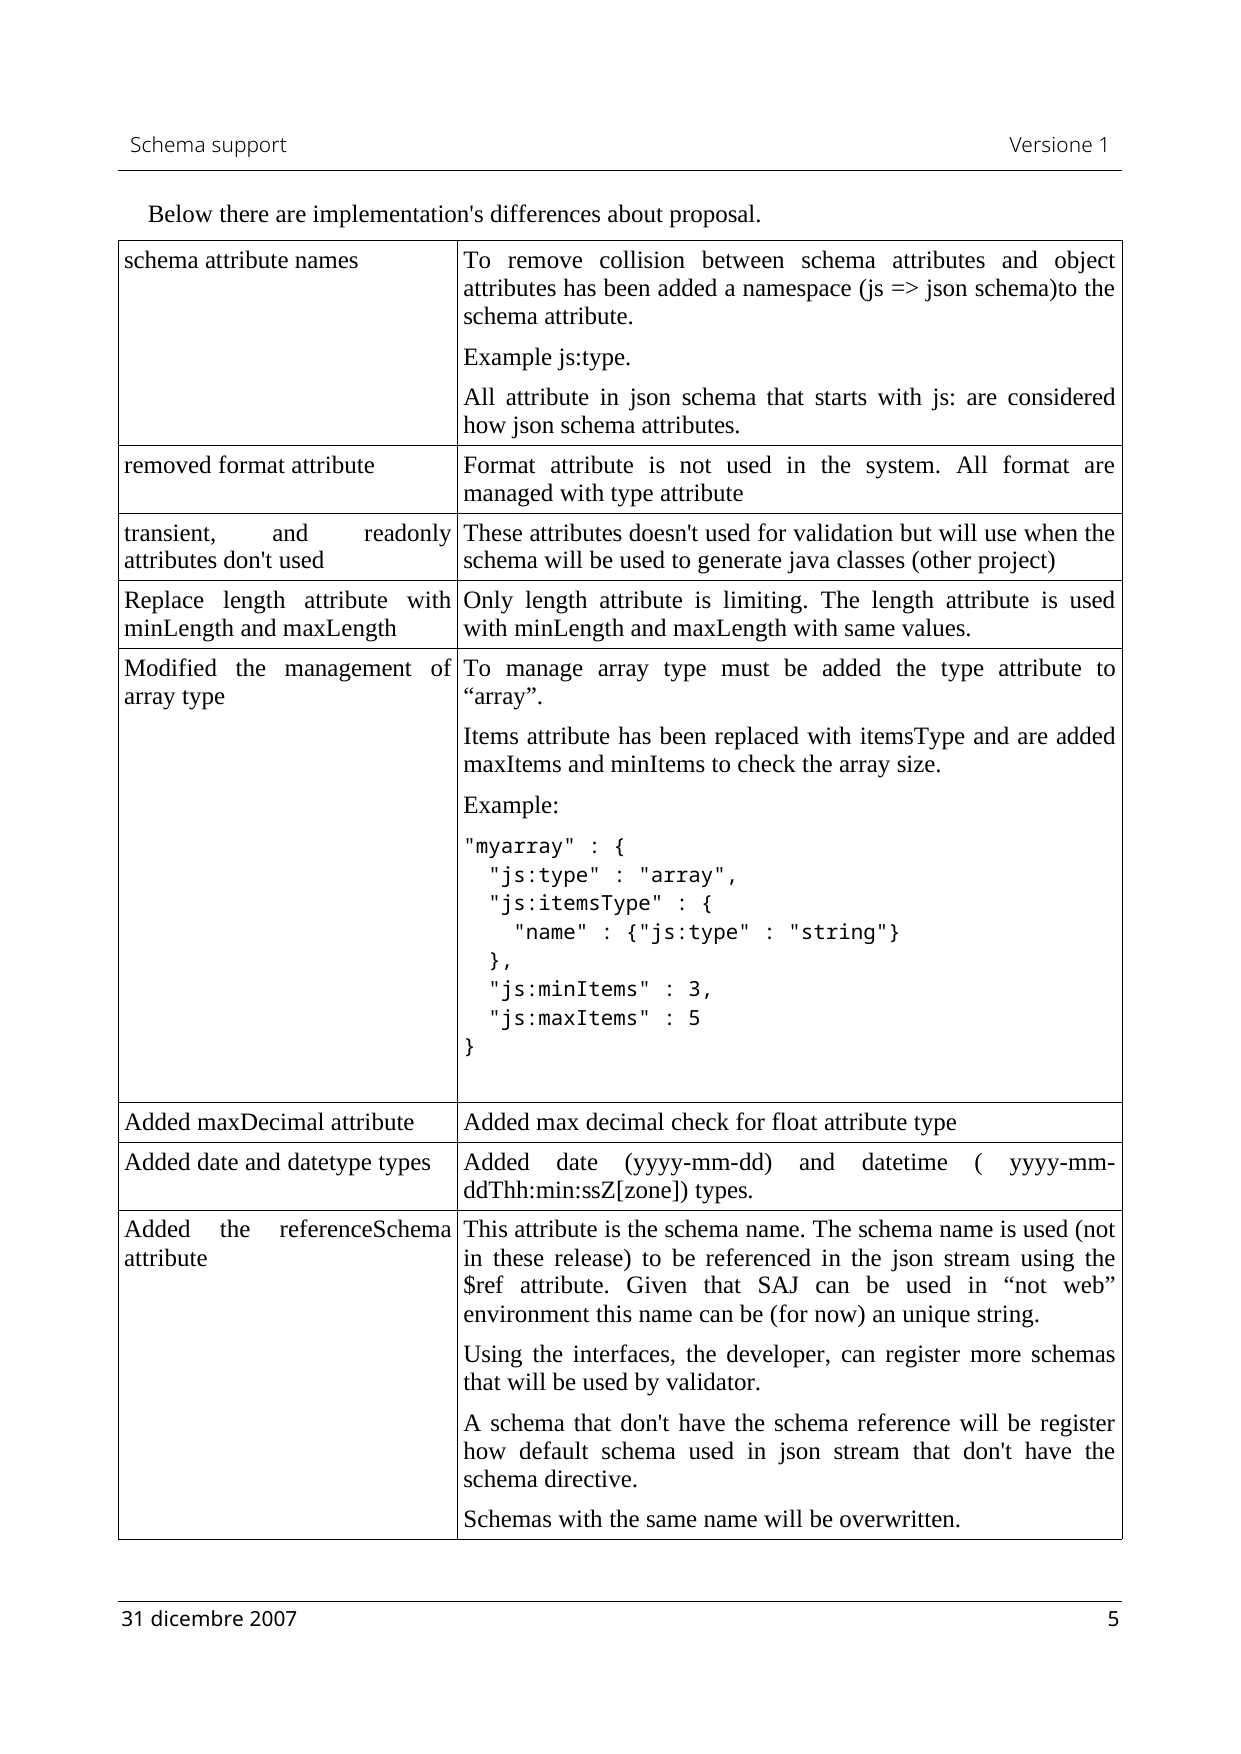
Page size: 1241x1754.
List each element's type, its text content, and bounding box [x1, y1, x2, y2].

table_cell To manage array type must be added the type attribute to “array”. Items attribute has been replaced with itemsType and are added maxItems and minItems to check the array size. Example: "myarray" : { "js:type" : "array", "js:itemsType" : { "name" : {"js:type" : "string"} }, "js:minItems" : 3, "js:maxItems" : 5 } [458, 649, 1122, 1102]
table_cell Added the referenceSchema attribute [119, 1211, 457, 1539]
table_cell Added max decimal check for float attribute type [458, 1103, 1122, 1142]
table_cell Added date (yyyy-mm-dd) and datetime ( yyyy-mm-ddThh:min:ssZ[zone]) types. [458, 1143, 1122, 1210]
table_cell Format attribute is not used in the system. All format are managed with type attribute [458, 446, 1122, 513]
table_header To remove collision between schema attributes and object attributes has been added a namespace (js => json schema)to the schema attribute. Example js:type. All attribute in json schema that starts with js: are considered how json schema attributes. [458, 241, 1122, 445]
table_header schema attribute names [119, 241, 457, 445]
table_cell Added date and datetype types [119, 1143, 457, 1210]
table_cell removed format attribute [119, 446, 457, 513]
table_cell Modified the management of array type [119, 649, 457, 1102]
table_cell These attributes doesn't used for validation but will use when the schema will be used to generate java classes (other project) [458, 514, 1122, 580]
table_cell Only length attribute is limiting. The length attribute is used with minLength and maxLength with same values. [458, 581, 1122, 648]
table_cell Replace length attribute with minLength and maxLength [119, 581, 457, 648]
table_cell Added maxDecimal attribute [119, 1103, 457, 1142]
text Below there are implementation's differences about proposal. [148, 200, 1122, 228]
table_cell transient, and readonly attributes don't used [119, 514, 457, 580]
table_cell This attribute is the schema name. The schema name is used (not in these release) to be referenced in the json stream using the $ref attribute. Given that SAJ can be used in “not web” environment this name can be (for now) an unique string. Using the interfaces, the developer, can register more schemas that will be used by validator. A schema that don't have the schema reference will be register how default schema used in json stream that don't have the schema directive. Schemas with the same name will be overwritten. [458, 1211, 1122, 1539]
